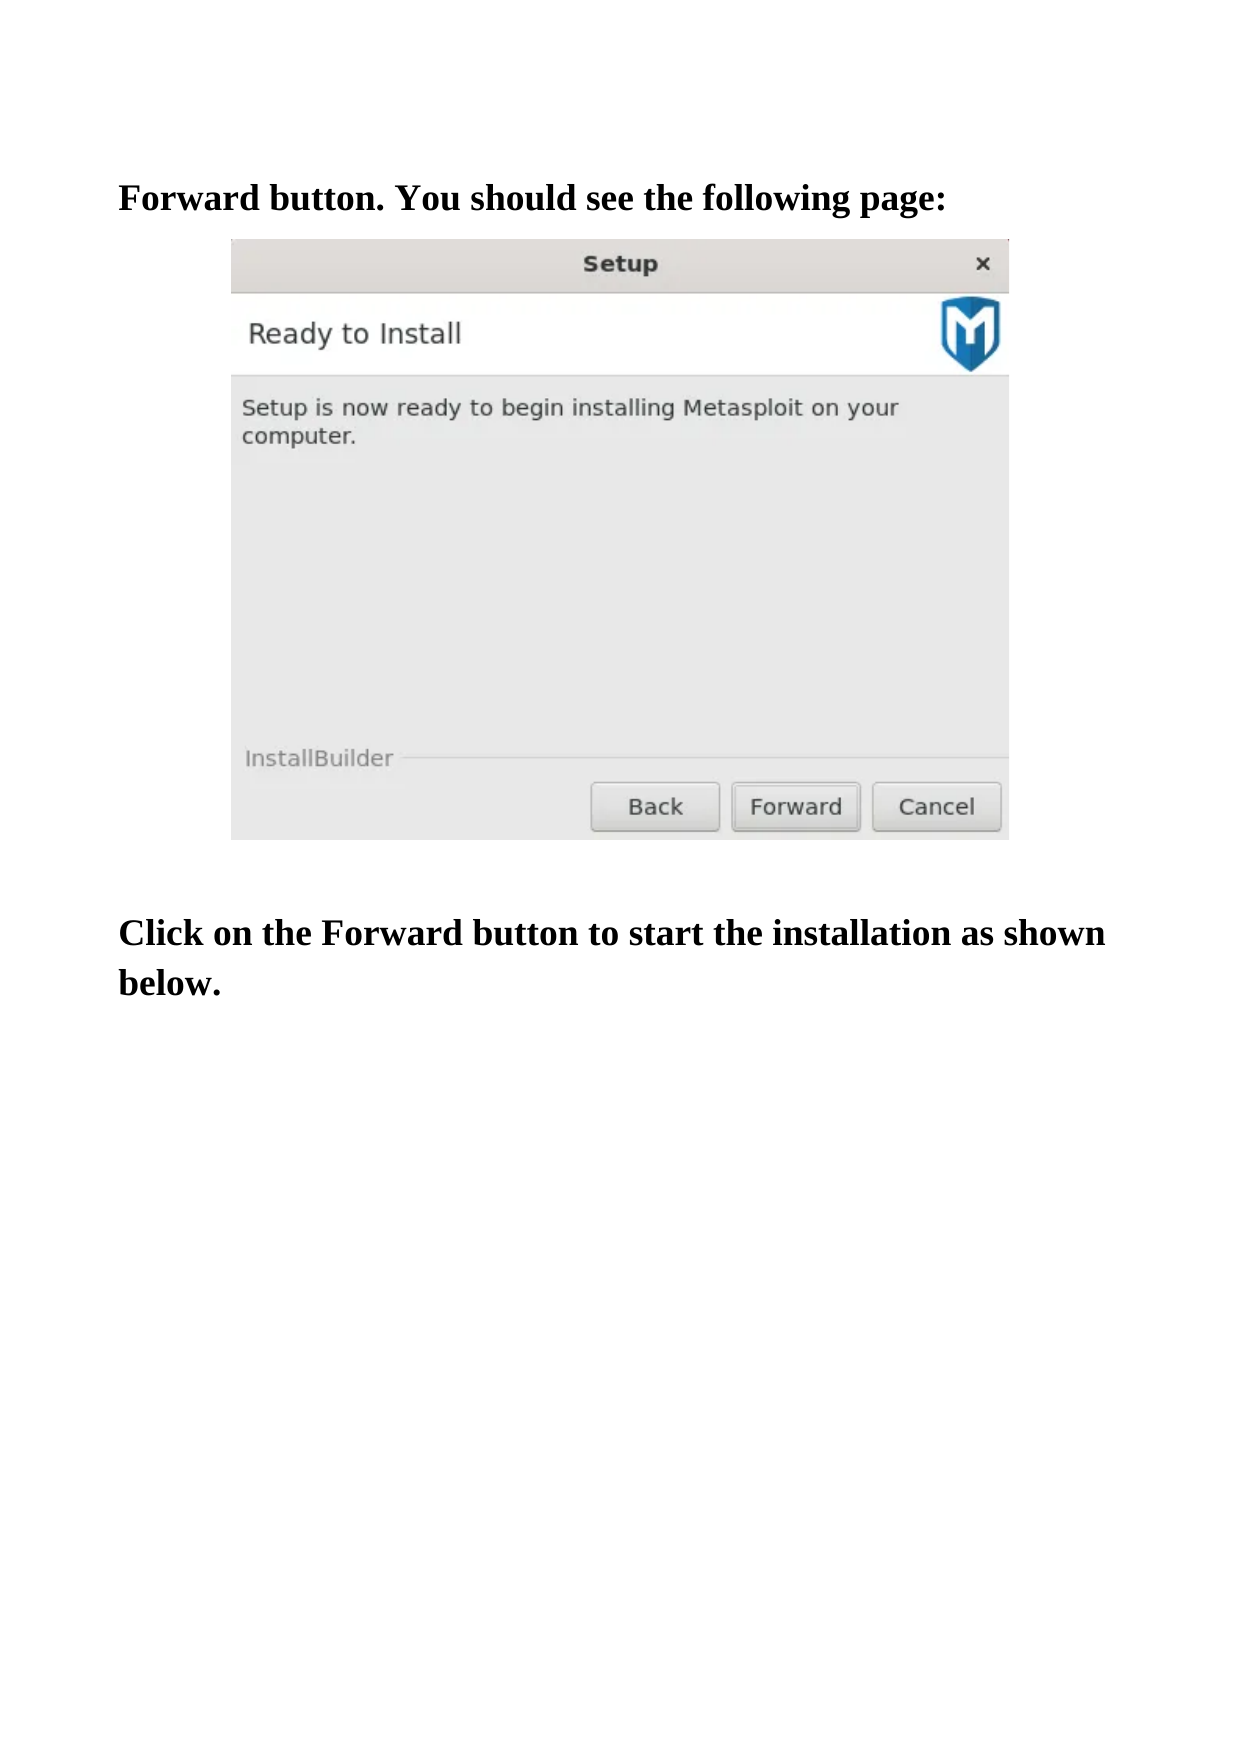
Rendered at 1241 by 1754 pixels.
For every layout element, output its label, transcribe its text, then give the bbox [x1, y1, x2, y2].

text Click on the Forward button to start the installation as shown below. [118, 910, 1122, 1003]
text Forward button. You should see the following page: [118, 176, 1122, 219]
picture [231, 239, 1010, 840]
